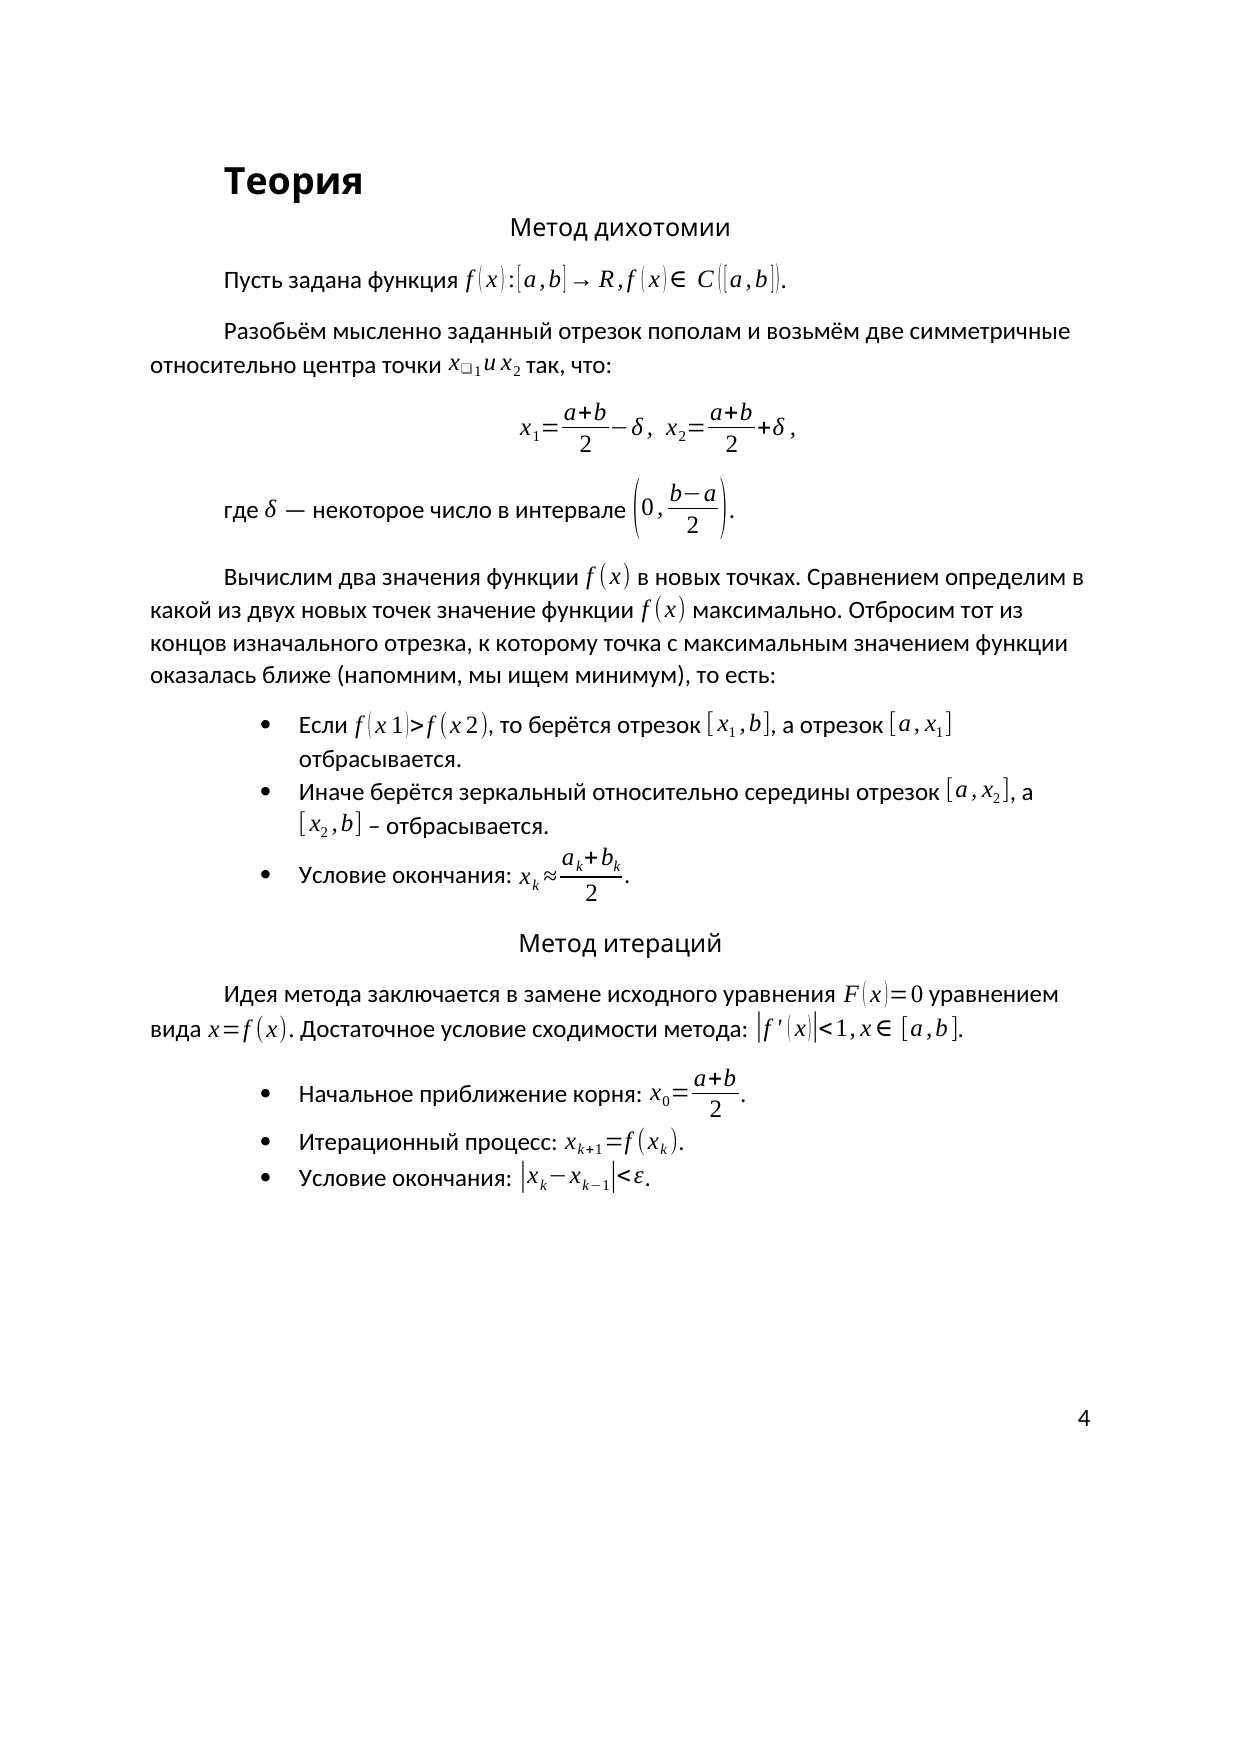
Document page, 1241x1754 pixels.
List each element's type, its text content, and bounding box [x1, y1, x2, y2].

subtitle Метод итераций [150, 925, 518, 959]
subtitle Теория [150, 154, 224, 205]
subtitle Метод итераций [722, 925, 1090, 959]
list Итерационный процесс: . [261, 1126, 1090, 1158]
list Иначе берётся зеркальный относительно середины отрезок , а – отбрасывается. [261, 776, 1090, 841]
text где — некоторое число в интервале . [150, 477, 1090, 542]
subtitle Метод дихотомии [150, 209, 509, 243]
list Условие окончания: . [261, 1160, 1090, 1195]
subtitle Метод дихотомии [731, 209, 1090, 243]
text Пусть задана функция . [150, 263, 1090, 296]
text Идея метода заключается в замене исходного уравнения уравнением вида . Достаточное условие сходимости метода: . [150, 979, 1090, 1045]
text Вычислим два значения функции в новых точках. Сравнением определим в какой из двух новых точек значение функции максимально. Отбросим тот из концов изначального отрезка, к которому точка с максимальным значением функции оказалась ближе (напомним, мы ищем минимум), то есть: [150, 561, 1090, 690]
list Если , то берётся отрезок , а отрезок отбрасывается. [261, 709, 1090, 773]
list Начальное приближение корня: . [261, 1064, 1090, 1123]
text Разобьём мысленно заданный отрезок пополам и возьмём две симметричные относительно центра точки так, что: [150, 316, 1090, 380]
subtitle Теория [364, 154, 1090, 205]
list Условие окончания: . [261, 843, 1090, 906]
